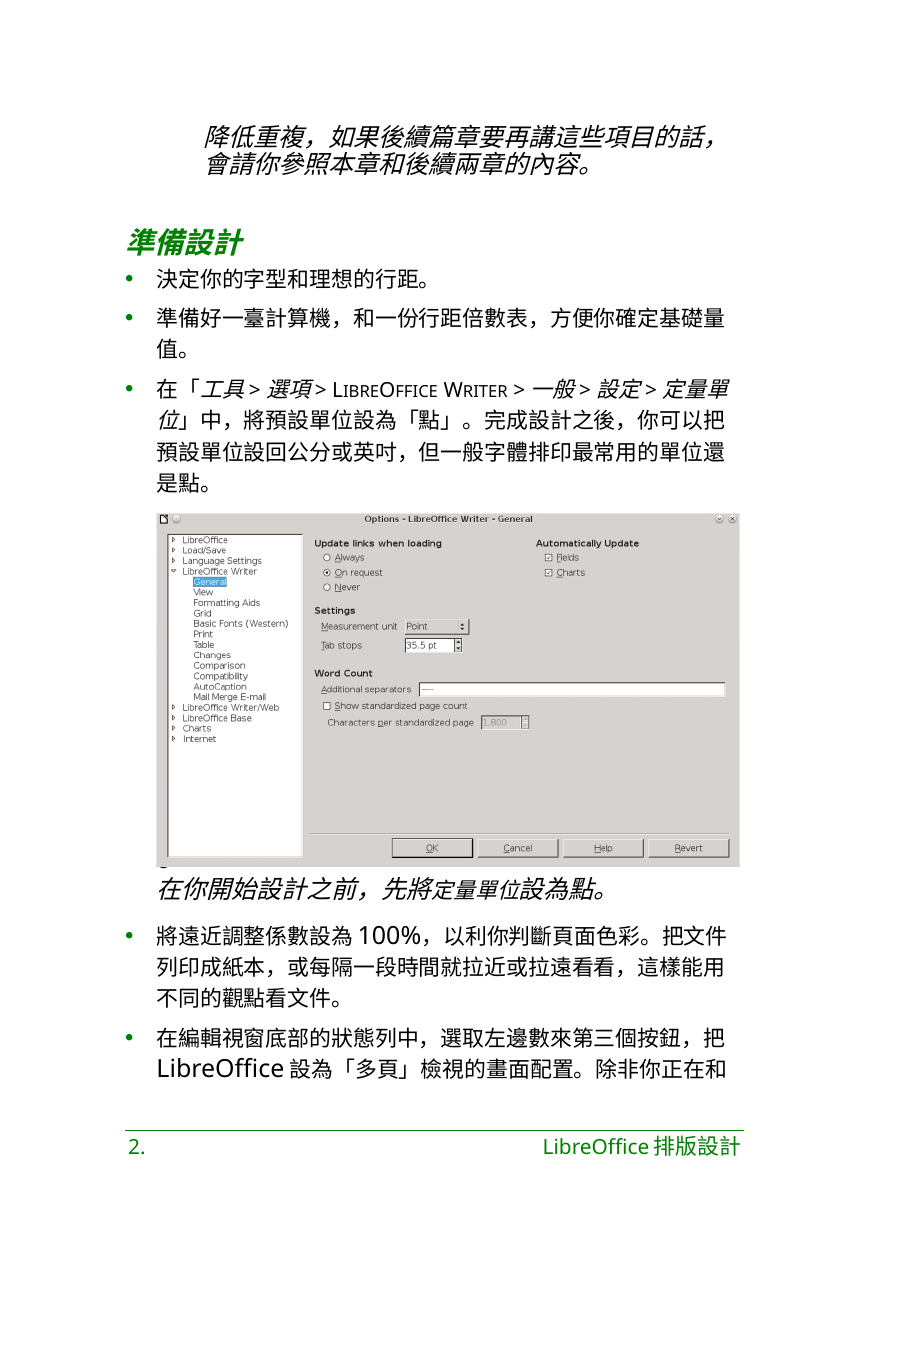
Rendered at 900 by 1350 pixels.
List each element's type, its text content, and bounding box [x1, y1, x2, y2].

list 在「工具 > 選項 > LibreOffice Writer > 一般 > 設定 > 定量單位」中，將預設單位設為「點」。完成設計之後，你可以把預設單位設回公分或英吋，但一般字體排印最常用的單位還是點。 [125, 372, 744, 497]
subtitle 準備設計 [125, 220, 744, 262]
list 在編輯視窗底部的狀態列中，選取左邊數來第三個按鈕，把LibreOffice設為「多頁」檢視的畫面配置。除非你正在和 [125, 1021, 744, 1084]
text 降低重複，如果後續篇章要再講這些項目的話，會請你參照本章和後續兩章的內容。 [203, 125, 744, 179]
picture [156, 513, 740, 867]
table_cell 在你開始設計之前，先將定量單位設為點。 [156, 869, 712, 903]
list 將遠近調整係數設為100%，以利你判斷頁面色彩。把文件列印成紙本，或每隔一段時間就拉近或拉遠看看，這樣能用不同的觀點看文件。 [125, 919, 744, 1013]
list 準備好一臺計算機，和一份行距倍數表，方便你確定基礎量值。 [125, 302, 744, 364]
list 決定你的字型和理想的行距。 [125, 262, 744, 293]
